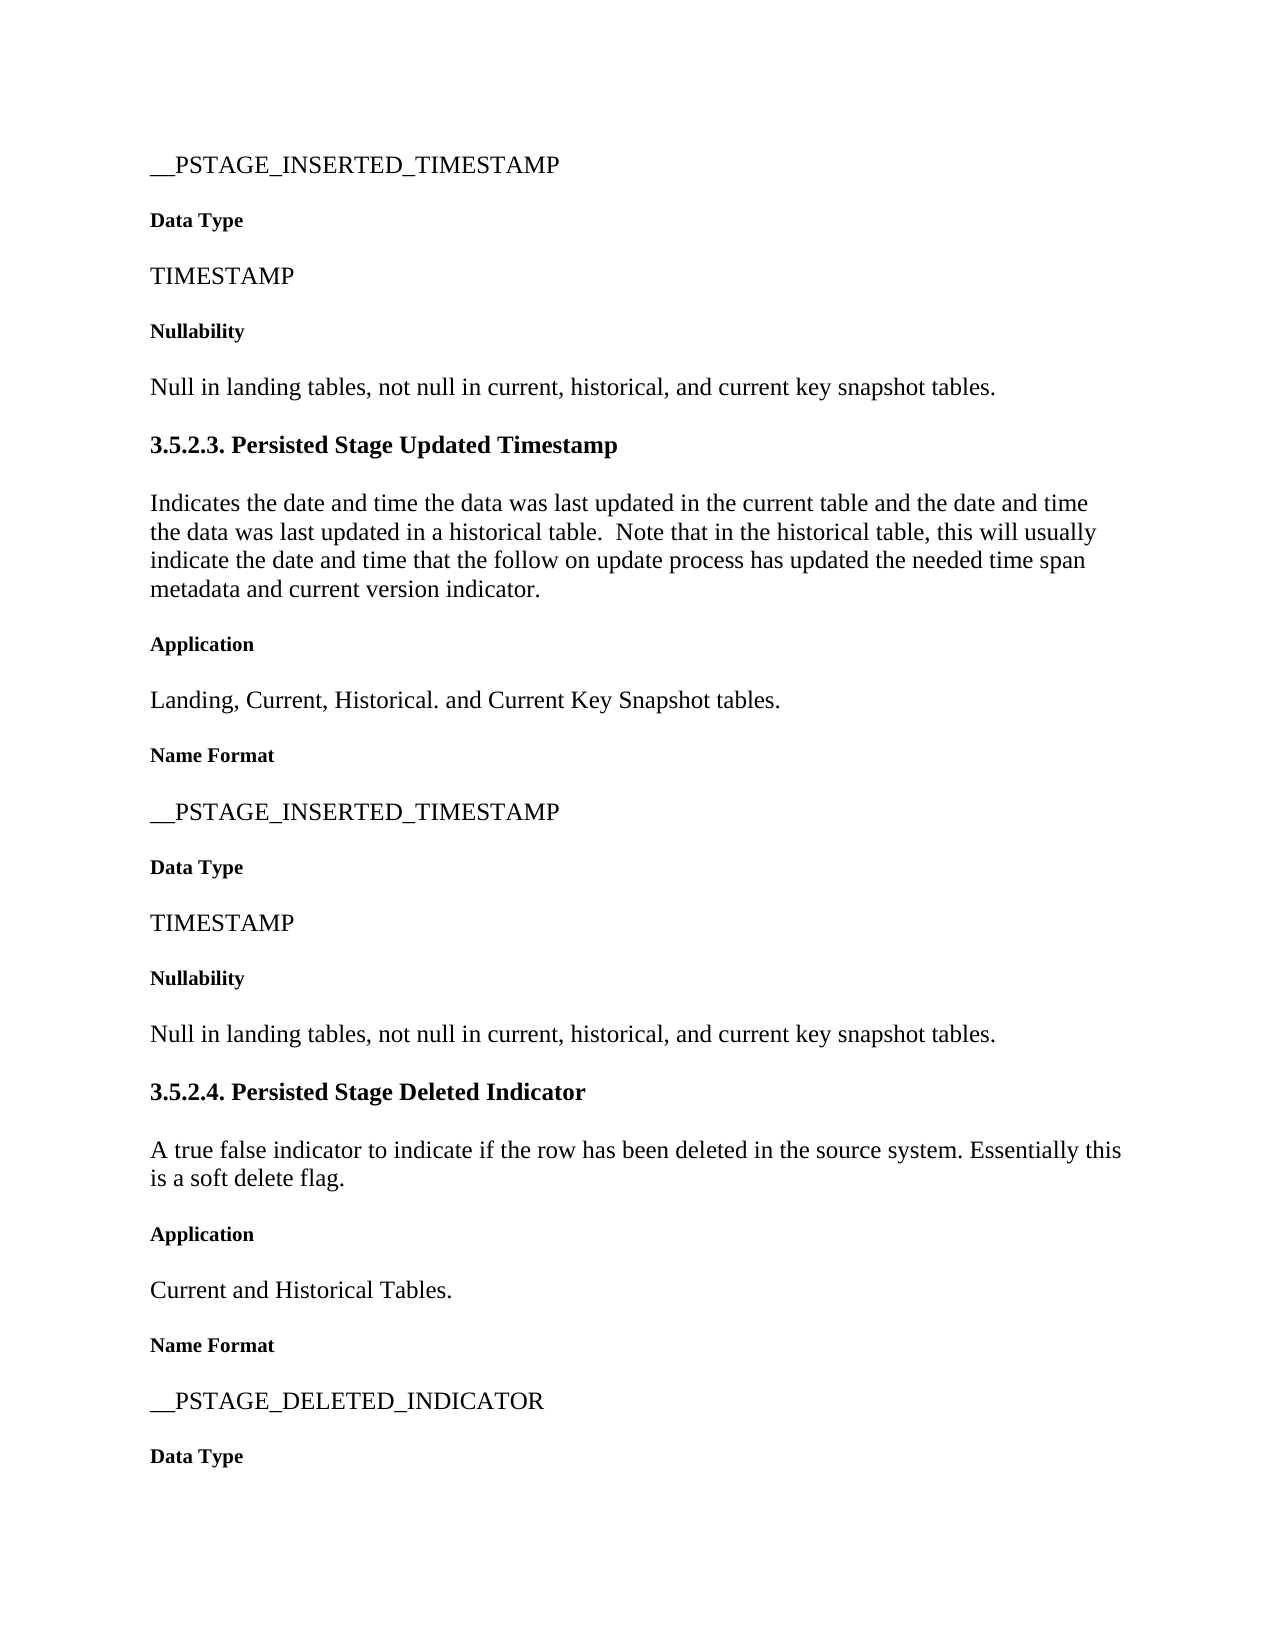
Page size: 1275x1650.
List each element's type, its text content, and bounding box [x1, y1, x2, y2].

subtitle 3.5.2.3. Persisted Stage Updated Timestamp [150, 430, 1125, 459]
subtitle Name Format [150, 1333, 1125, 1357]
text TIMESTAMP [150, 261, 1125, 290]
text Landing, Current, Historical. and Current Key Snapshot tables. [150, 686, 1125, 714]
subtitle Data Type [150, 1444, 1125, 1468]
subtitle Application [150, 632, 1125, 656]
text __PSTAGE_DELETED_INDICATOR [150, 1386, 1125, 1414]
subtitle Name Format [150, 743, 1125, 767]
subtitle Data Type [150, 854, 1125, 879]
text Null in landing tables, not null in current, historical, and current key snapshot tables. [150, 372, 1125, 401]
text __PSTAGE_INSERTED_TIMESTAMP [150, 797, 1125, 825]
text Current and Historical Tables. [150, 1275, 1125, 1303]
text Null in landing tables, not null in current, historical, and current key snapshot tables. [150, 1019, 1125, 1048]
subtitle Nullability [150, 966, 1125, 990]
text A true false indicator to indicate if the row has been deleted in the source system. Essentially this is a soft delete flag. [150, 1135, 1125, 1192]
subtitle Application [150, 1221, 1125, 1246]
subtitle Nullability [150, 319, 1125, 343]
text __PSTAGE_INSERTED_TIMESTAMP [150, 150, 1125, 179]
subtitle 3.5.2.4. Persisted Stage Deleted Indicator [150, 1077, 1125, 1106]
text Indicates the date and time the data was last updated in the current table and the date and time the data was last updated in a historical table. Note that in the historical table, this will usually indicate the date and time that the follow on update process has updated the needed time span metadata and current version indicator. [150, 488, 1125, 603]
text TIMESTAMP [150, 908, 1125, 937]
subtitle Data Type [150, 208, 1125, 232]
